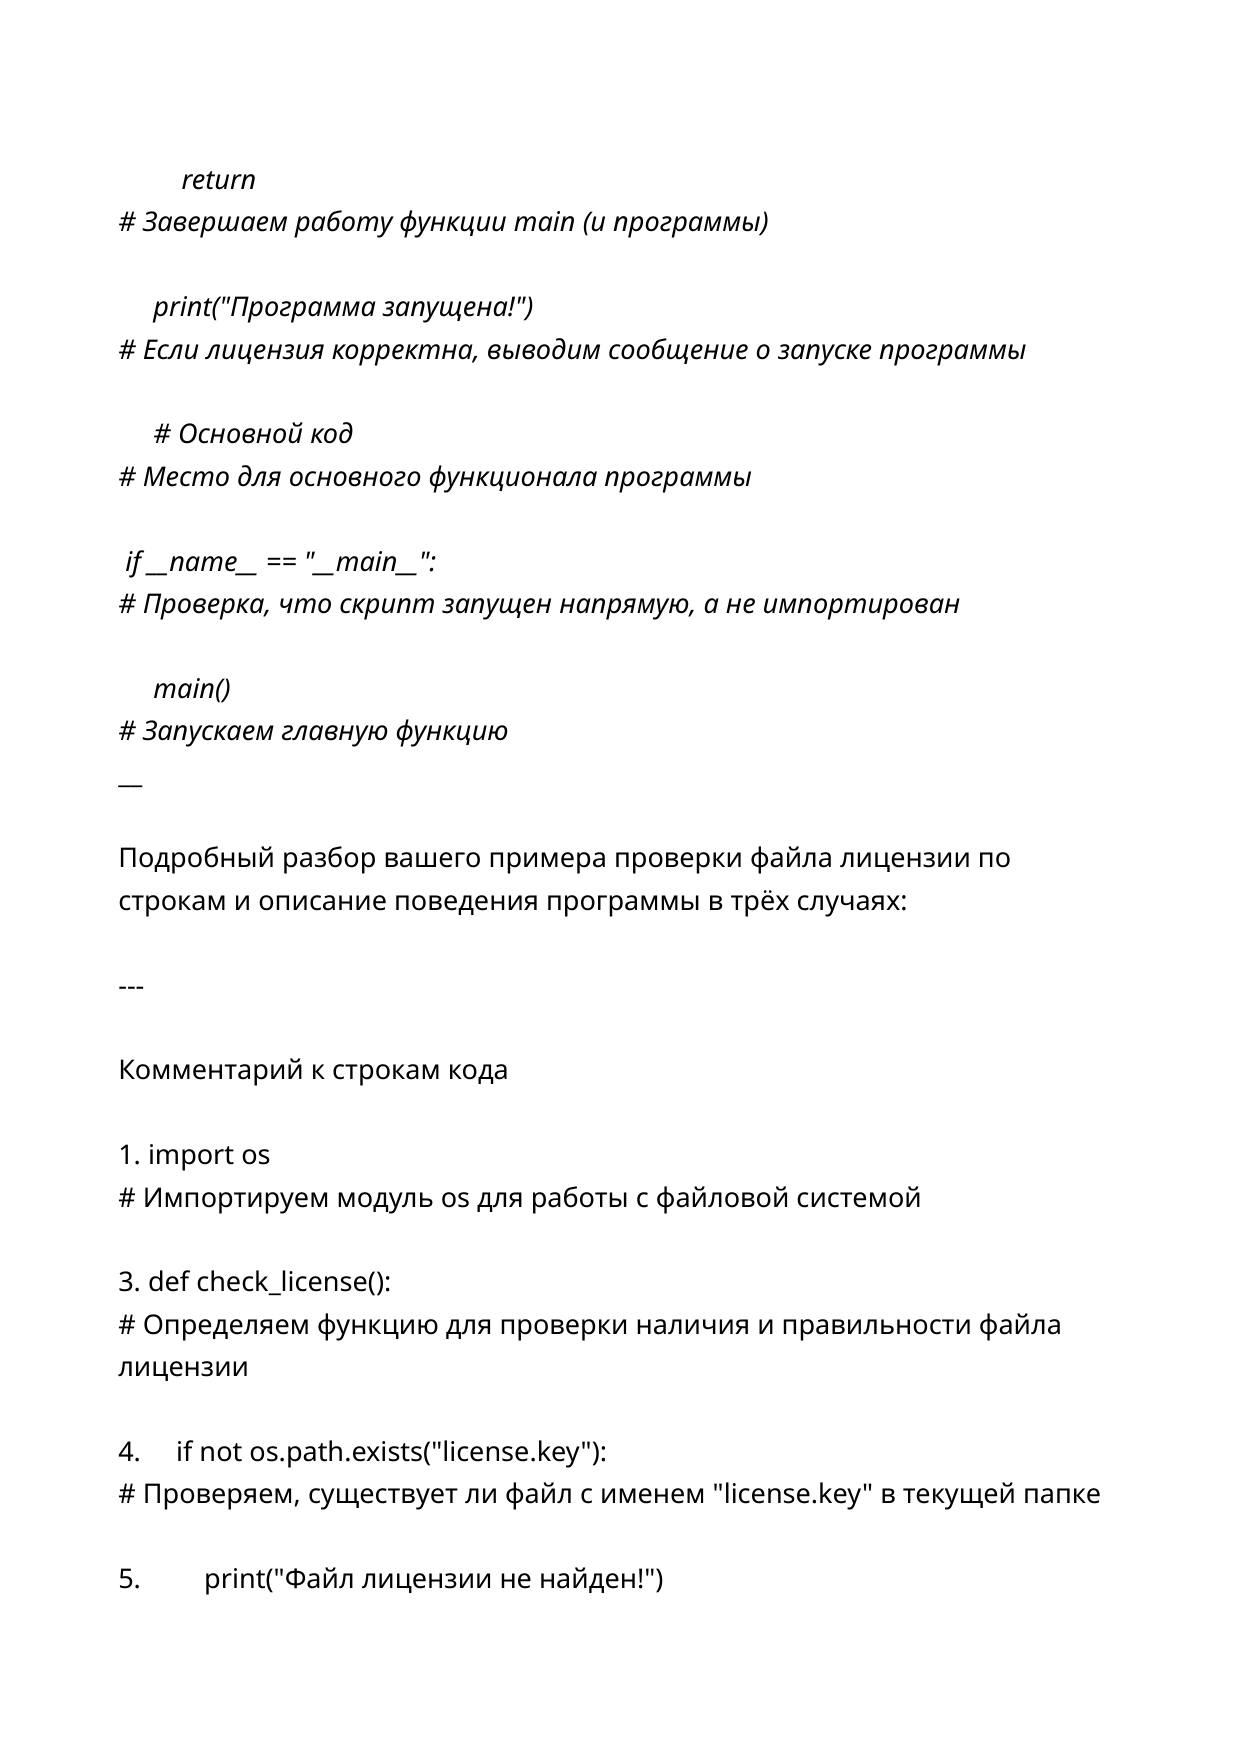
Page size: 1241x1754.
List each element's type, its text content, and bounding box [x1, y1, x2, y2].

text # Основной код [118, 415, 1122, 452]
text # Проверяем, существует ли файл с именем "license.key" в текущей папке [118, 1475, 1122, 1512]
text # Импортируем модуль os для работы с файловой системой [118, 1178, 1122, 1215]
text 4. if not os.path.exists("license.key"): [118, 1432, 1122, 1469]
text 5. print("Файл лицензии не найден!") [118, 1559, 1122, 1596]
text Подробный разбор вашего примера проверки файла лицензии по строкам и описание поведения программы в трёх случаях: [118, 839, 1122, 918]
text if __name__ == "__main__": [118, 542, 1122, 579]
text print("Программа запущена!") [118, 288, 1122, 324]
text return [118, 161, 1122, 197]
text __ [118, 754, 1122, 791]
text # Определяем функцию для проверки наличия и правильности файла лицензии [118, 1305, 1122, 1384]
text main() [118, 669, 1122, 706]
text --- [118, 966, 1122, 1003]
text # Место для основного функционала программы [118, 457, 1122, 494]
text Комментарий к строкам кода [118, 1051, 1122, 1088]
text # Если лицензия корректна, выводим сообщение о запуске программы [118, 330, 1122, 367]
text 3. def check_license(): [118, 1263, 1122, 1300]
text # Завершаем работу функции main (и программы) [118, 203, 1122, 240]
text 1. import os [118, 1136, 1122, 1172]
text # Запускаем главную функцию [118, 712, 1122, 748]
text # Проверка, что скрипт запущен напрямую, а не импортирован [118, 584, 1122, 621]
